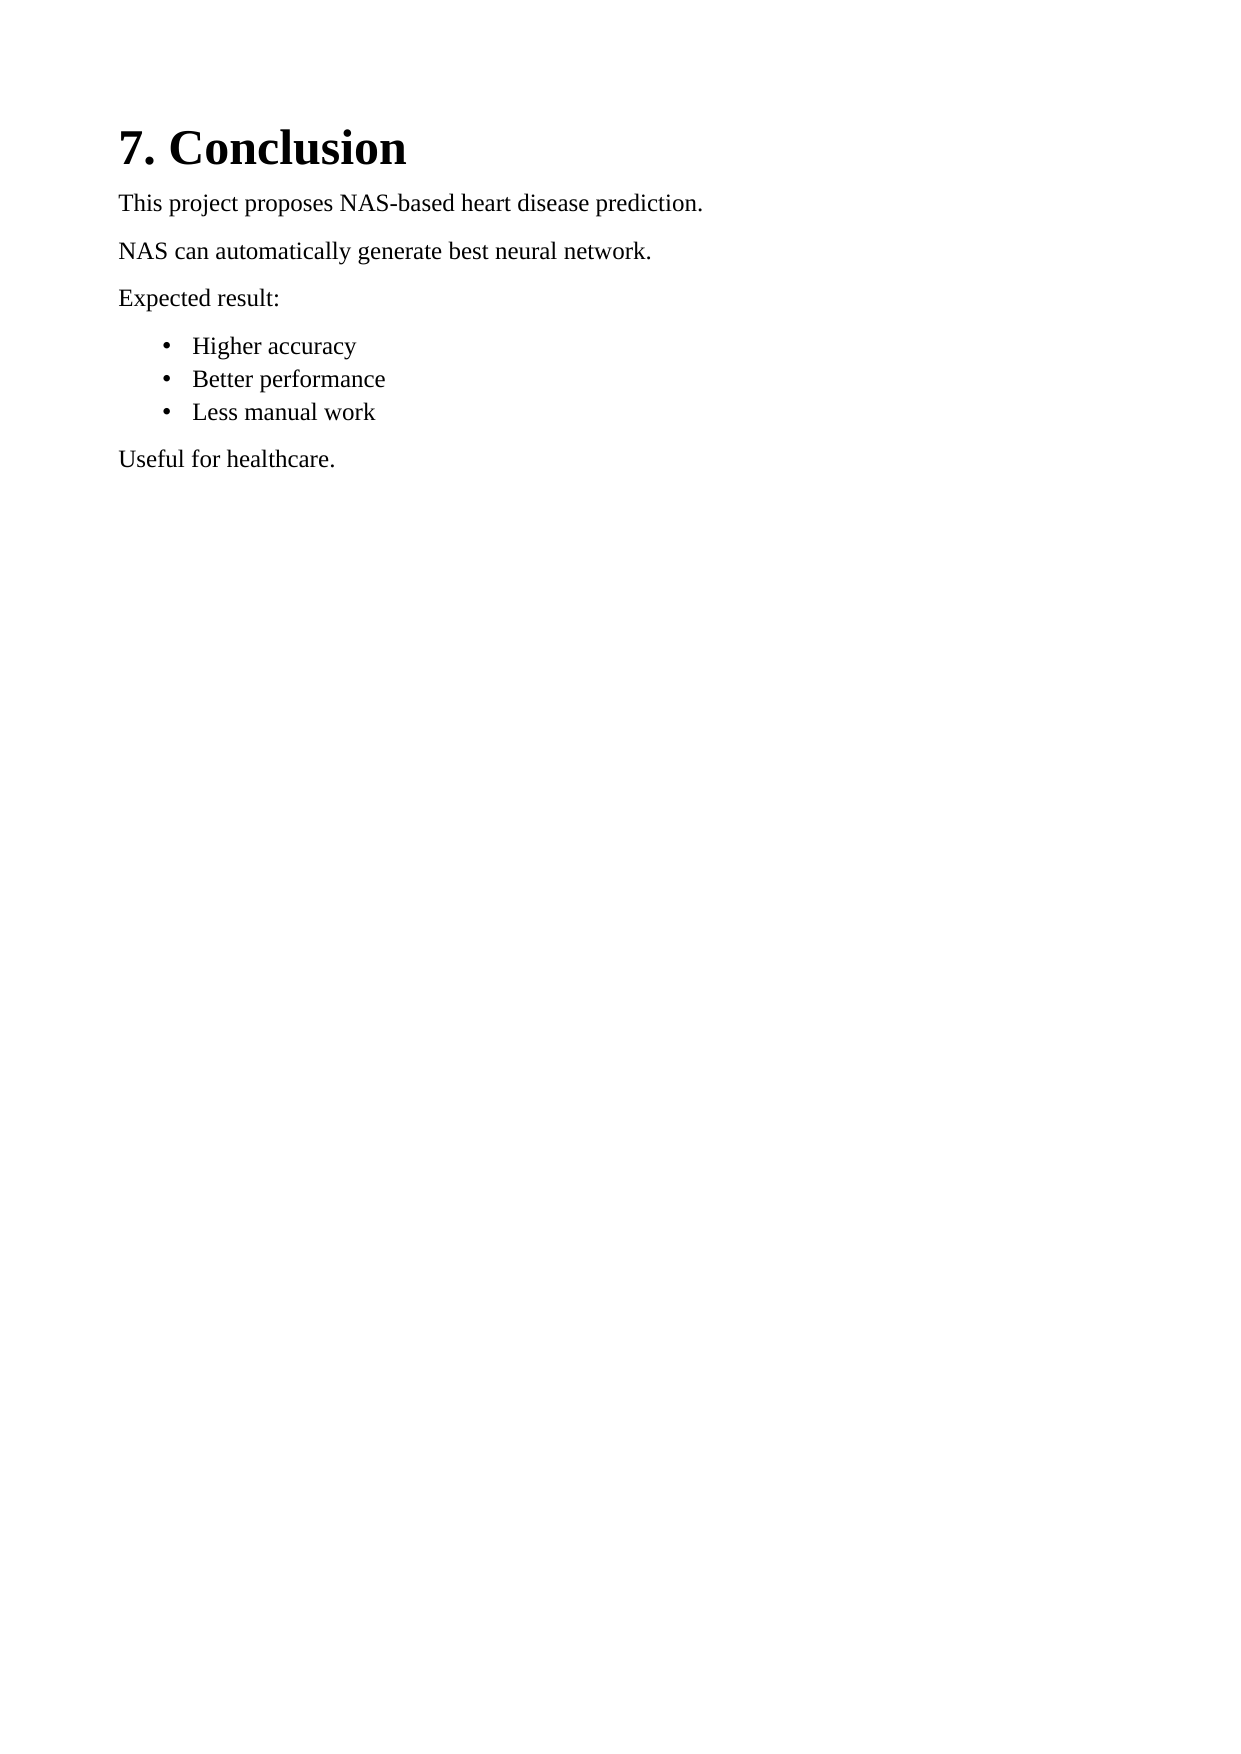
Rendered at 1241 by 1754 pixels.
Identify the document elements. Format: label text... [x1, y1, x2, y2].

text NAS can automatically generate best neural network. [118, 236, 1122, 264]
text This project proposes NAS-based heart disease prediction. [118, 188, 1122, 217]
text Expected result: [118, 283, 1122, 312]
list Less manual work [162, 397, 1122, 426]
list Higher accuracy [162, 331, 1122, 360]
list Better performance [162, 364, 1122, 393]
text Useful for healthcare. [118, 444, 1122, 473]
subtitle 7. Conclusion [118, 118, 1122, 176]
